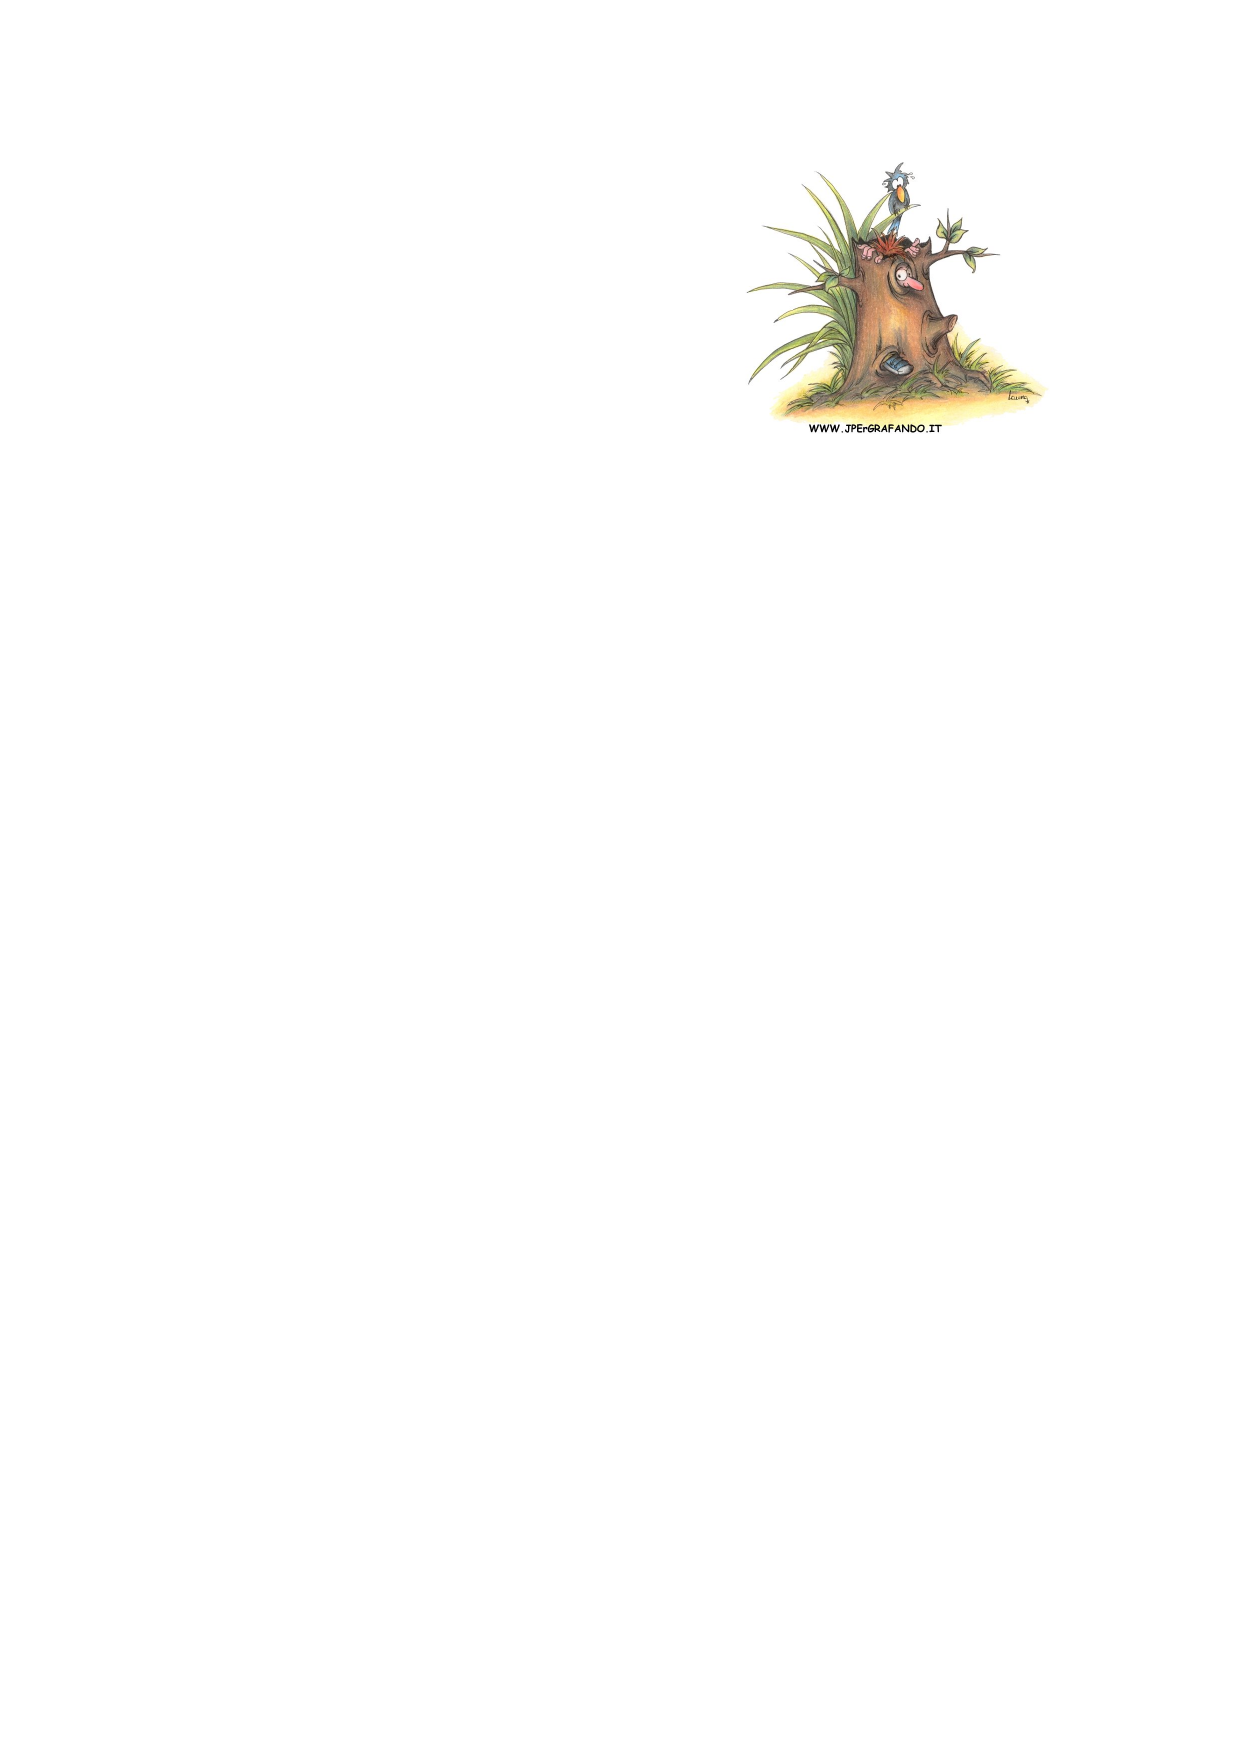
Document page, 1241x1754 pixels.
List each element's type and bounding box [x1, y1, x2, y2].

picture [737, 150, 1053, 458]
